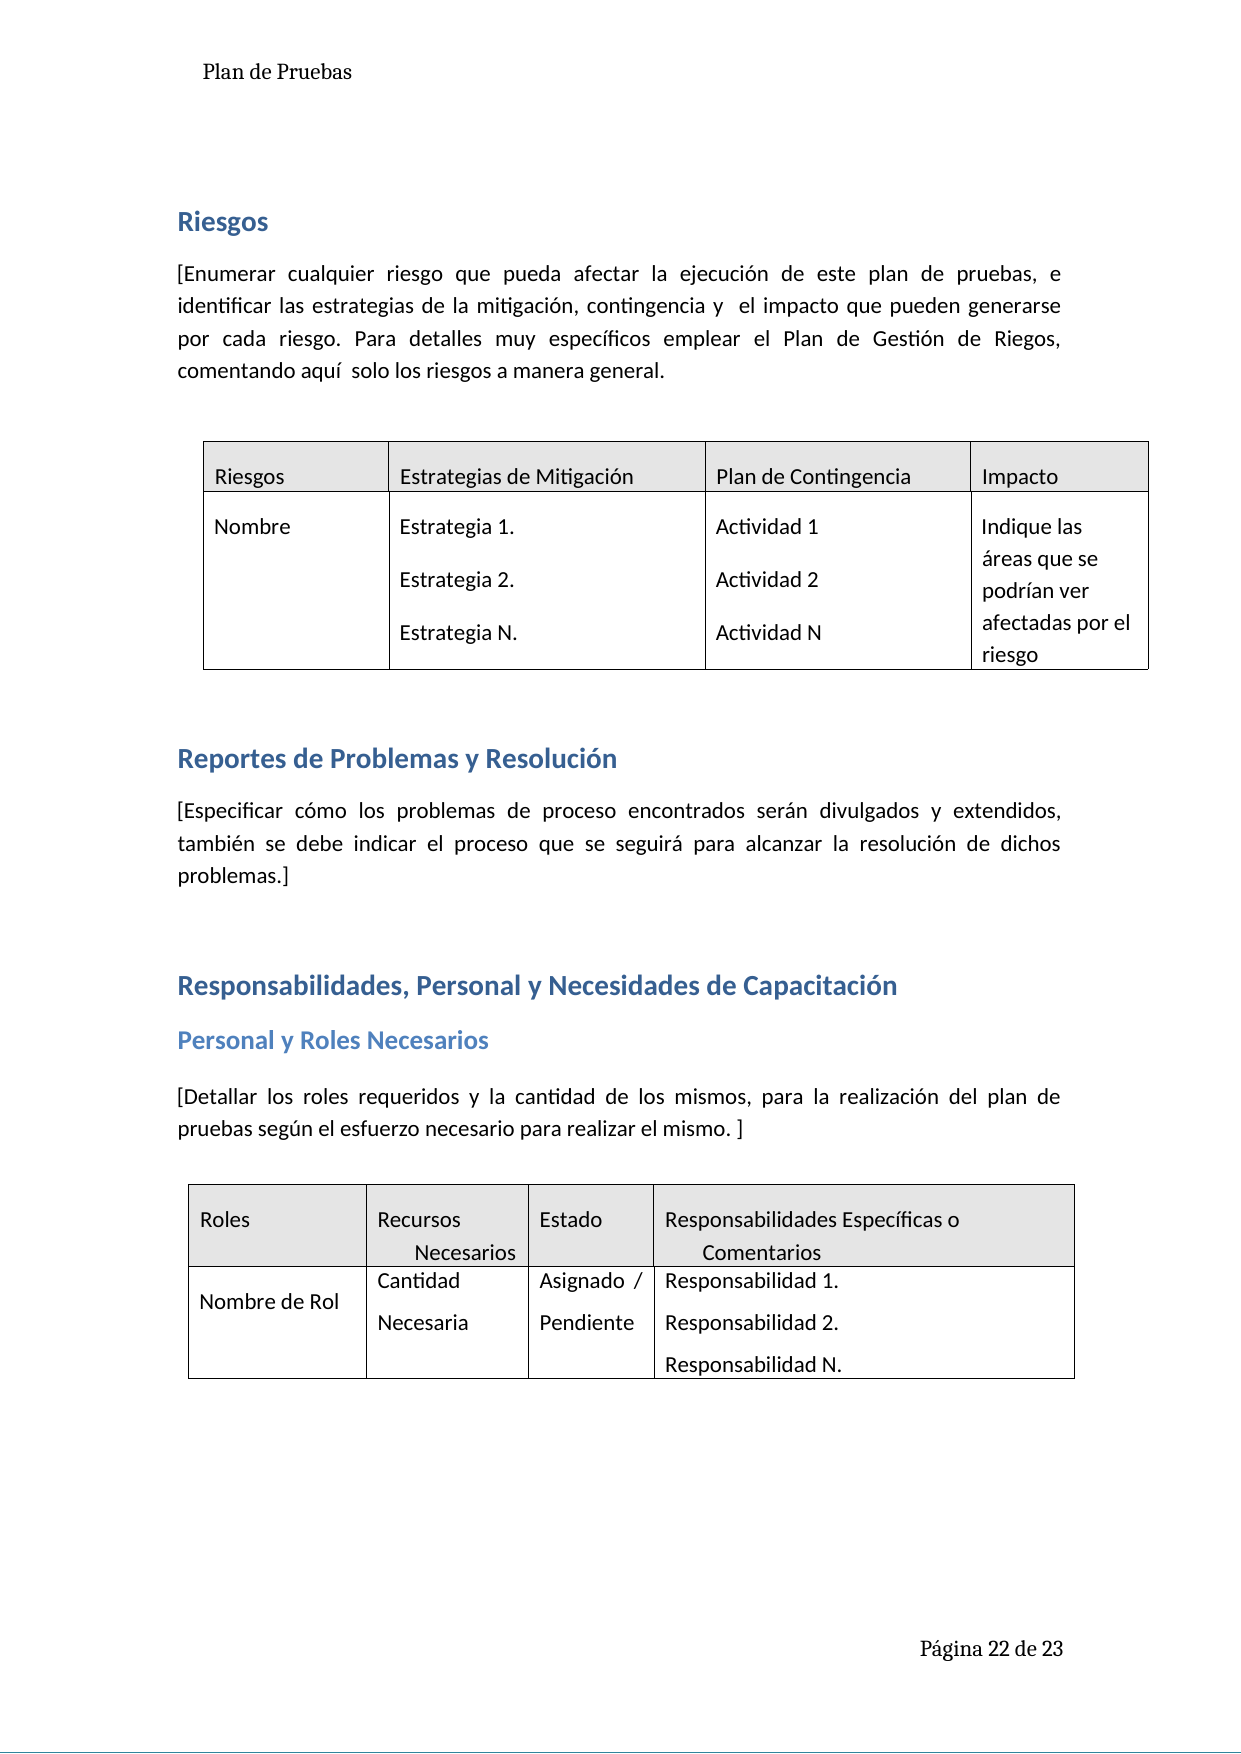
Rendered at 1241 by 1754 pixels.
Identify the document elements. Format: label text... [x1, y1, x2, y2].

table_header Recursos Necesarios [367, 1185, 528, 1266]
table_cell Nombre [204, 492, 389, 669]
text Riesgos [177, 203, 1063, 238]
text [Enumerar cualquier riesgo que pueda afectar la ejecución de este plan de pruebas, e identificar las estrategias de la mitigación, contingencia y el impacto que pueden generarse por cada riesgo. Para detalles muy específicos emplear el Plan de Gestión de Riegos, comentando aquí solo los riesgos a manera general. [177, 259, 1063, 384]
table_cell Asignado / Pendiente [529, 1267, 654, 1378]
table_header Riesgos [204, 442, 388, 491]
text Reportes de Problemas y Resolución [177, 740, 1063, 776]
table_header Estado [529, 1185, 653, 1266]
table_cell Actividad 1 Actividad 2 Actividad N [706, 492, 971, 669]
table_header Estrategias de Mitigación [389, 442, 705, 491]
table_cell Cantidad Necesaria [367, 1267, 528, 1378]
text [Detallar los roles requeridos y la cantidad de los mismos, para la realización del plan de pruebas según el esfuerzo necesario para realizar el mismo. ] [177, 1082, 1063, 1142]
table_cell Indique las áreas que se podrían ver afectadas por el riesgo [972, 492, 1148, 669]
text [Especificar cómo los problemas de proceso encontrados serán divulgados y extendidos, también se debe indicar el proceso que se seguirá para alcanzar la resolución de dichos problemas.] [177, 797, 1063, 889]
table_cell Estrategia 1. Estrategia 2. Estrategia N. [390, 492, 705, 669]
table_header Plan de Contingencia [706, 442, 970, 491]
text Responsabilidades, Personal y Necesidades de Capacitación [177, 967, 1063, 1002]
table_header Responsabilidades Específicas o Comentarios [654, 1185, 1074, 1266]
table_header Roles [189, 1185, 366, 1266]
table_header Impacto [971, 442, 1148, 491]
table_cell Responsabilidad 1. Responsabilidad 2. Responsabilidad N. [655, 1267, 1074, 1378]
table_cell Nombre de Rol [189, 1267, 366, 1378]
text Personal y Roles Necesarios [177, 1023, 1063, 1056]
